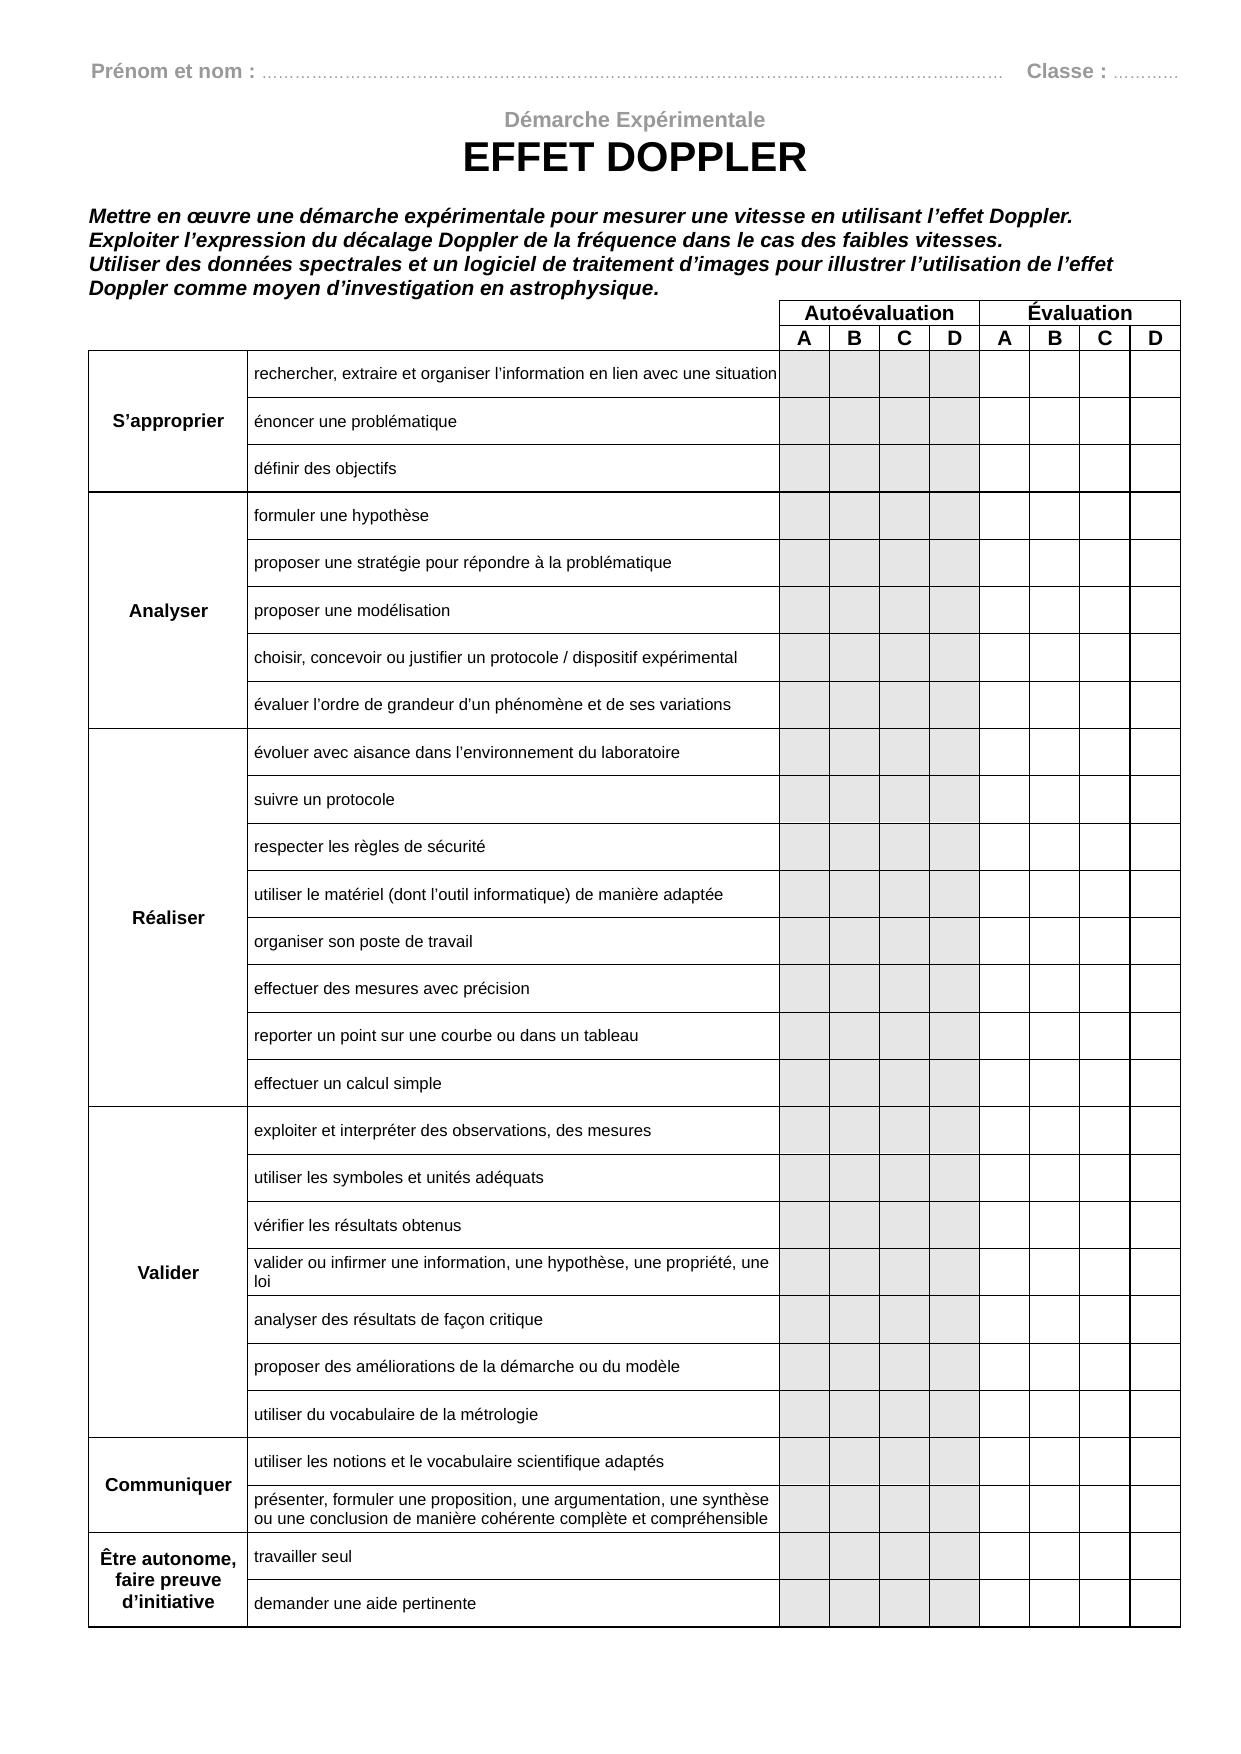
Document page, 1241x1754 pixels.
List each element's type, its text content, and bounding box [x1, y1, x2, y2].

table_cell [1131, 1580, 1180, 1626]
table_cell [830, 871, 879, 917]
table_cell [1030, 1202, 1079, 1248]
table_cell [880, 1202, 929, 1248]
table_cell [780, 1438, 829, 1484]
table_cell S’approprier [89, 351, 247, 491]
table_cell A [780, 326, 829, 349]
table_cell travailler seul [248, 1533, 779, 1579]
table_cell [830, 824, 879, 870]
table_cell proposer des améliorations de la démarche ou du modèle [248, 1344, 779, 1390]
table_cell [1080, 776, 1129, 822]
table_cell [780, 1107, 829, 1153]
table_header [248, 300, 779, 324]
table_cell [980, 1438, 1029, 1484]
table_cell [930, 587, 979, 633]
table_cell choisir, concevoir ou justifier un protocole / dispositif expérimental [248, 634, 779, 681]
table_cell [930, 634, 979, 681]
text EFFET DOPPLER [88, 132, 1181, 180]
table_cell exploiter et interpréter des observations, des mesures [248, 1107, 779, 1153]
table_cell [980, 398, 1029, 444]
table_cell [1030, 682, 1079, 728]
table_cell utiliser le matériel (dont l’outil informatique) de manière adaptée [248, 871, 779, 917]
table_cell énoncer une problématique [248, 398, 779, 444]
table_cell [880, 351, 929, 397]
table_cell [830, 1296, 879, 1343]
table_cell analyser des résultats de façon critique [248, 1296, 779, 1343]
table_cell [830, 445, 879, 491]
table_cell [780, 634, 829, 681]
table_cell [830, 1580, 879, 1626]
table_cell [880, 587, 929, 633]
table_cell [1080, 1580, 1129, 1626]
table_cell [980, 1391, 1029, 1437]
table_cell [780, 1533, 829, 1579]
table_cell [830, 540, 879, 586]
table_cell [780, 1202, 829, 1248]
text Utiliser des données spectrales et un logiciel de traitement d’images pour illustrer l’utilisation de l’effet Doppler comme moyen d’investigation en astrophysique. [88, 252, 1181, 299]
table_cell [980, 540, 1029, 586]
table_cell [880, 1486, 929, 1532]
table_cell [1080, 634, 1129, 681]
table_cell [1030, 729, 1079, 775]
table_cell D [1131, 326, 1180, 349]
table_cell [1030, 824, 1079, 870]
table_cell présenter, formuler une proposition, une argumentation, une synthèse ou une conclusion de manière cohérente complète et compréhensible [248, 1486, 779, 1532]
table_cell [980, 776, 1029, 822]
table_cell [930, 1013, 979, 1059]
table_cell [930, 1533, 979, 1579]
table_cell [830, 965, 879, 1012]
table_cell [930, 1060, 979, 1106]
text Mettre en œuvre une démarche expérimentale pour mesurer une vitesse en utilisant l’effet Doppler. [88, 204, 1181, 228]
table_cell [1030, 398, 1079, 444]
table_cell effectuer des mesures avec précision [248, 965, 779, 1012]
table_cell [1080, 398, 1129, 444]
table_cell [880, 1155, 929, 1201]
table_cell [930, 1155, 979, 1201]
table_cell [980, 1155, 1029, 1201]
table_cell [980, 634, 1029, 681]
table_cell [980, 729, 1029, 775]
table_cell [248, 325, 779, 349]
table_cell [980, 587, 1029, 633]
table_cell [830, 634, 879, 681]
table_cell rechercher, extraire et organiser l’information en lien avec une situation [248, 351, 779, 397]
table_cell [830, 1107, 879, 1153]
table_cell [1080, 1013, 1129, 1059]
table_cell [930, 445, 979, 491]
table_cell [1131, 871, 1180, 917]
table_cell [1131, 587, 1180, 633]
table_cell B [1030, 326, 1079, 349]
table_cell [930, 1344, 979, 1390]
table_cell [880, 918, 929, 964]
table_cell [880, 824, 929, 870]
table_cell [830, 682, 879, 728]
table_cell [880, 493, 929, 539]
table_cell [980, 1107, 1029, 1153]
table_cell [1131, 445, 1180, 491]
table_cell [1030, 918, 1079, 964]
table_cell valider ou infirmer une information, une hypothèse, une propriété, une loi [248, 1249, 779, 1295]
table_cell [1030, 965, 1079, 1012]
table_cell [1080, 682, 1129, 728]
table_cell [830, 776, 879, 822]
table_cell [880, 1060, 929, 1106]
table_cell [830, 1249, 879, 1295]
table_cell [1030, 1013, 1079, 1059]
table_cell [830, 729, 879, 775]
table_cell [980, 493, 1029, 539]
table_cell [1080, 1486, 1129, 1532]
table_cell [830, 1486, 879, 1532]
table_cell [1131, 1202, 1180, 1248]
table_cell [1080, 493, 1129, 539]
table_cell [1131, 1296, 1180, 1343]
table_cell [1030, 493, 1079, 539]
table_cell [980, 1533, 1029, 1579]
table_cell [980, 1344, 1029, 1390]
table_cell [980, 351, 1029, 397]
table_cell [780, 587, 829, 633]
table_cell [1030, 1155, 1079, 1201]
table_cell [980, 1013, 1029, 1059]
table_cell [1131, 776, 1180, 822]
table_cell [880, 1296, 929, 1343]
table_cell [1080, 445, 1129, 491]
table_cell C [1080, 326, 1129, 349]
table_cell définir des objectifs [248, 445, 779, 491]
table_header [89, 300, 248, 324]
table_cell [1131, 965, 1180, 1012]
table_cell [1030, 871, 1079, 917]
table_cell proposer une modélisation [248, 587, 779, 633]
table_cell [930, 965, 979, 1012]
table_cell [880, 1391, 929, 1437]
table_cell reporter un point sur une courbe ou dans un tableau [248, 1013, 779, 1059]
table_cell [1030, 1107, 1079, 1153]
table_cell [1030, 587, 1079, 633]
table_cell [980, 1580, 1029, 1626]
table_cell [880, 1249, 929, 1295]
table_cell [880, 398, 929, 444]
table_cell [830, 1155, 879, 1201]
table_cell [1131, 1533, 1180, 1579]
table_cell [930, 824, 979, 870]
table_cell [1030, 1533, 1079, 1579]
table_cell [780, 1391, 829, 1437]
table_cell [830, 587, 879, 633]
table_cell [1030, 1344, 1079, 1390]
table_cell [980, 824, 1029, 870]
table_cell [780, 398, 829, 444]
table_cell [780, 1296, 829, 1343]
table_cell [830, 1391, 879, 1437]
table_cell [1131, 1249, 1180, 1295]
table_cell [1030, 445, 1079, 491]
table_cell [880, 634, 929, 681]
table_cell vérifier les résultats obtenus [248, 1202, 779, 1248]
table_cell [830, 918, 879, 964]
table_cell formuler une hypothèse [248, 493, 779, 539]
table_cell Réaliser [89, 729, 247, 1106]
table_cell [930, 1486, 979, 1532]
table_cell [1080, 1107, 1129, 1153]
table_cell organiser son poste de travail [248, 918, 779, 964]
table_cell [930, 729, 979, 775]
table_cell [930, 1438, 979, 1484]
table_cell [1080, 824, 1129, 870]
table_cell [930, 1202, 979, 1248]
table_cell [780, 540, 829, 586]
table_cell utiliser du vocabulaire de la métrologie [248, 1391, 779, 1437]
table_cell [1080, 1391, 1129, 1437]
table_cell D [930, 326, 979, 349]
table_cell [880, 1580, 929, 1626]
table_cell [1030, 540, 1079, 586]
table_cell utiliser les notions et le vocabulaire scientifique adaptés [248, 1438, 779, 1484]
table_cell utiliser les symboles et unités adéquats [248, 1155, 779, 1201]
table_cell suivre un protocole [248, 776, 779, 822]
table_cell [780, 1013, 829, 1059]
table_cell [1080, 1202, 1129, 1248]
table_cell [880, 1013, 929, 1059]
table_cell [930, 398, 979, 444]
table_cell [1030, 776, 1079, 822]
table_cell [1131, 493, 1180, 539]
table_cell [1080, 729, 1129, 775]
table_cell [1131, 918, 1180, 964]
table_cell proposer une stratégie pour répondre à la problématique [248, 540, 779, 586]
table_cell [830, 493, 879, 539]
table_cell [880, 540, 929, 586]
table_cell [780, 1155, 829, 1201]
table_cell [1131, 540, 1180, 586]
table_cell [880, 965, 929, 1012]
table_cell [1131, 1107, 1180, 1153]
table_cell C [880, 326, 929, 349]
table_cell [780, 729, 829, 775]
table_cell effectuer un calcul simple [248, 1060, 779, 1106]
table_cell [1131, 1155, 1180, 1201]
table_cell [1080, 871, 1129, 917]
table_cell [780, 1486, 829, 1532]
table_cell [780, 824, 829, 870]
table_cell [830, 1533, 879, 1579]
table_cell [930, 776, 979, 822]
table_cell [1080, 918, 1129, 964]
table_cell [1131, 1344, 1180, 1390]
table_cell [880, 445, 929, 491]
table_cell [780, 871, 829, 917]
table_cell [1080, 1438, 1129, 1484]
table_cell [980, 445, 1029, 491]
table_cell [930, 1580, 979, 1626]
table_cell [1030, 1060, 1079, 1106]
table_cell [89, 325, 248, 349]
table_cell [1080, 351, 1129, 397]
table_cell [930, 871, 979, 917]
table_cell [1131, 1060, 1180, 1106]
table_cell [1131, 634, 1180, 681]
table_cell [880, 776, 929, 822]
table_cell [930, 1107, 979, 1153]
table_cell [780, 351, 829, 397]
table_cell [1080, 1060, 1129, 1106]
table_cell [830, 1060, 879, 1106]
table_cell [780, 493, 829, 539]
table_cell [980, 871, 1029, 917]
table_cell [1080, 965, 1129, 1012]
table_cell [780, 776, 829, 822]
table_cell évoluer avec aisance dans l’environnement du laboratoire [248, 729, 779, 775]
table_header Autoévaluation [780, 301, 979, 324]
table_cell [980, 1249, 1029, 1295]
table_cell [830, 351, 879, 397]
table_cell [1030, 1438, 1079, 1484]
table_cell [880, 1533, 929, 1579]
table_cell évaluer l’ordre de grandeur d’un phénomène et de ses variations [248, 682, 779, 728]
table_cell [880, 1344, 929, 1390]
table_cell [830, 1344, 879, 1390]
table_cell A [980, 326, 1029, 349]
table_cell [880, 1438, 929, 1484]
table_cell [1080, 1249, 1129, 1295]
table_cell [930, 1296, 979, 1343]
table_cell [930, 918, 979, 964]
table_cell [1131, 824, 1180, 870]
table_cell [1080, 1296, 1129, 1343]
table_cell [1131, 682, 1180, 728]
table_cell [1080, 1533, 1129, 1579]
text Prénom et nom : ……………………………….…………………………………………………………………………….……… Classe : ………… [88, 59, 1181, 83]
table_cell [930, 1391, 979, 1437]
table_cell [1030, 351, 1079, 397]
table_cell [980, 1486, 1029, 1532]
table_cell [1030, 1580, 1079, 1626]
table_cell [1080, 540, 1129, 586]
table_cell Valider [89, 1107, 247, 1437]
table_cell [780, 1344, 829, 1390]
table_cell [1030, 1391, 1079, 1437]
table_cell [780, 682, 829, 728]
text Démarche Expérimentale [88, 107, 1181, 132]
table_cell [1131, 1013, 1180, 1059]
table_cell [830, 398, 879, 444]
table_cell [1030, 634, 1079, 681]
table_cell [780, 445, 829, 491]
table_cell [880, 729, 929, 775]
table_cell Communiquer [89, 1438, 247, 1532]
table_cell [930, 351, 979, 397]
table_cell B [830, 326, 879, 349]
table_cell [980, 1296, 1029, 1343]
text Exploiter l’expression du décalage Doppler de la fréquence dans le cas des faibles vitesses. [88, 228, 1181, 252]
table_cell [1080, 587, 1129, 633]
table_cell [1080, 1344, 1129, 1390]
table_cell respecter les règles de sécurité [248, 824, 779, 870]
table_cell demander une aide pertinente [248, 1580, 779, 1626]
table_cell [1131, 1486, 1180, 1532]
table_cell [930, 493, 979, 539]
table_cell [780, 1060, 829, 1106]
table_cell [930, 682, 979, 728]
table_cell [980, 918, 1029, 964]
table_cell [830, 1438, 879, 1484]
table_cell [780, 918, 829, 964]
table_cell [930, 1249, 979, 1295]
table_cell [1030, 1249, 1079, 1295]
table_cell [980, 682, 1029, 728]
table_cell [1131, 398, 1180, 444]
table_cell [1030, 1296, 1079, 1343]
table_cell [980, 965, 1029, 1012]
table_cell [980, 1202, 1029, 1248]
table_cell [1131, 351, 1180, 397]
table_cell [780, 1580, 829, 1626]
table_cell [780, 965, 829, 1012]
table_cell [830, 1202, 879, 1248]
table_cell Analyser [89, 493, 247, 728]
table_cell [1030, 1486, 1079, 1532]
table_cell [1131, 1438, 1180, 1484]
table_cell [930, 540, 979, 586]
table_cell [1131, 729, 1180, 775]
table_cell [830, 1013, 879, 1059]
table_header Évaluation [980, 301, 1180, 324]
table_cell [1080, 1155, 1129, 1201]
table_cell [880, 682, 929, 728]
table_cell [780, 1249, 829, 1295]
table_cell [880, 1107, 929, 1153]
table_cell Être autonome, faire preuve d’initiative [89, 1533, 247, 1626]
table_cell [880, 871, 929, 917]
table_cell [1131, 1391, 1180, 1437]
table_cell [980, 1060, 1029, 1106]
